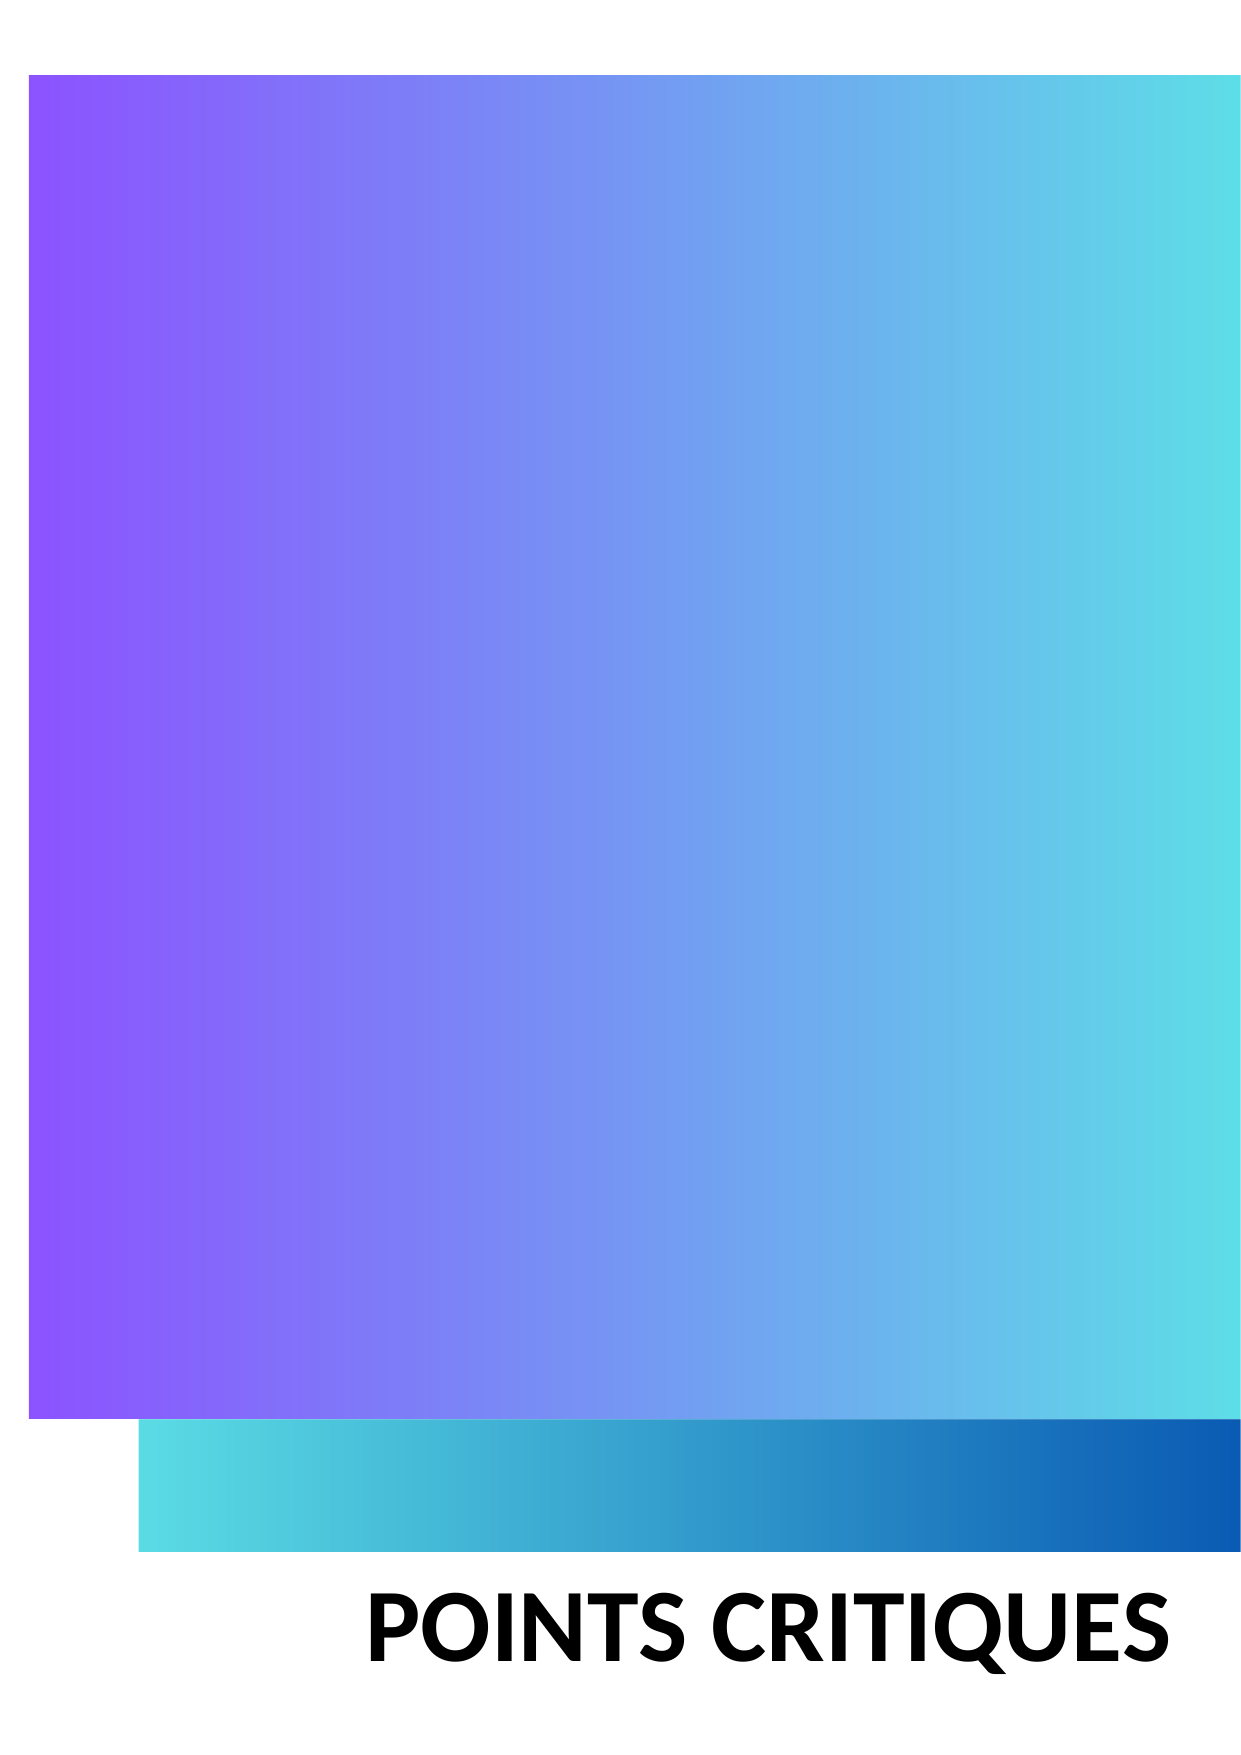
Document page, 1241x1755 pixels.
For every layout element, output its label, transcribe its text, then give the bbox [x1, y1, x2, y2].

subtitle POINTS CRITIQUES [138, 1552, 1191, 1687]
